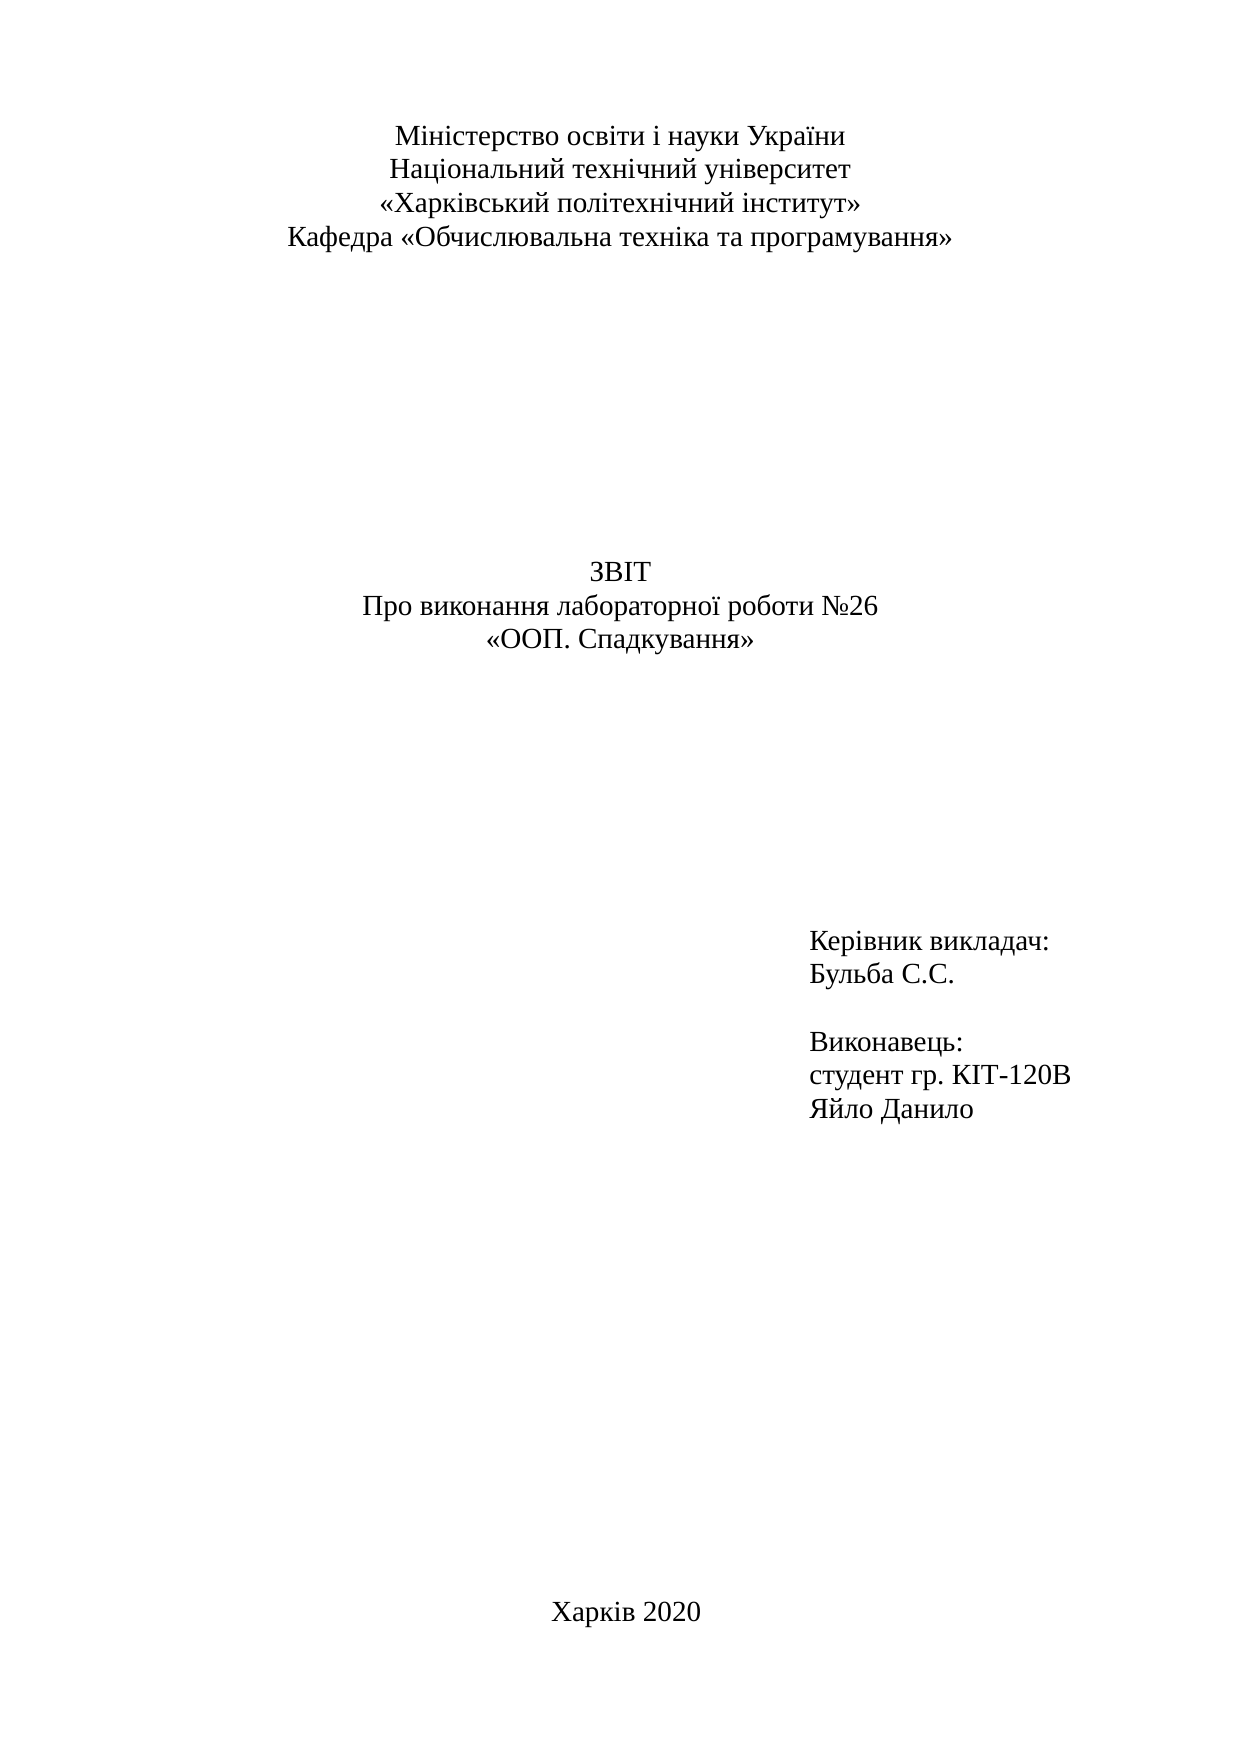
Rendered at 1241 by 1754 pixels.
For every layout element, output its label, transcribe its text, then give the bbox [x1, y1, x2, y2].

text Яйло Данило [809, 1091, 1122, 1124]
text Національний технічний університет [118, 152, 1122, 185]
text «Харківський політехнічний інститут» [118, 185, 1122, 219]
text Кафедра «Обчислювальна техніка та програмування» [118, 219, 1122, 252]
text студент гр. КІТ-120В [809, 1057, 1122, 1091]
text Про виконання лабораторної роботи №26 [118, 588, 1122, 621]
text Харків 2020 [130, 1594, 1122, 1627]
text Керівник викладач: [809, 923, 1122, 957]
text «ООП. Спадкування» [118, 621, 1122, 655]
text Виконавець: [809, 1024, 1122, 1057]
text Бульба С.С. [809, 957, 1122, 990]
text ЗВІТ [118, 554, 1122, 588]
text Міністерство освіти і науки України [118, 118, 1122, 152]
